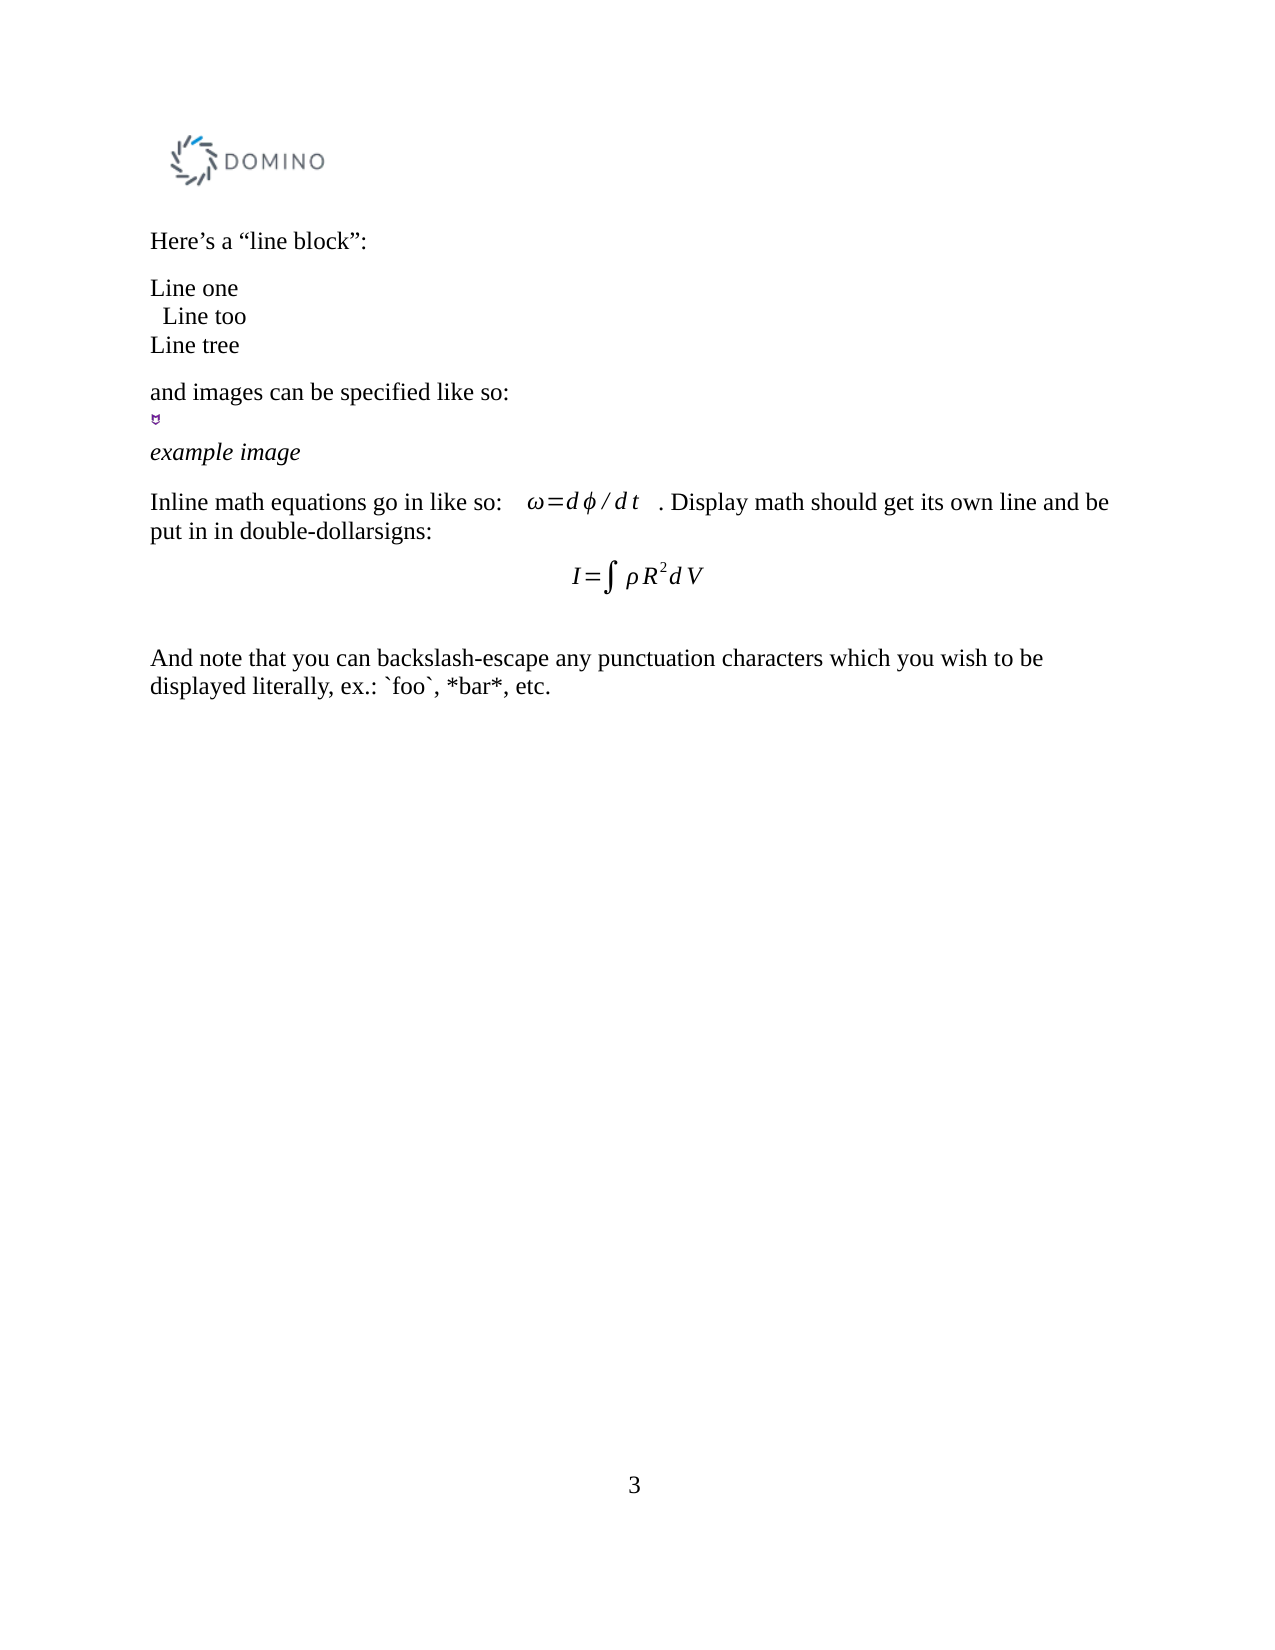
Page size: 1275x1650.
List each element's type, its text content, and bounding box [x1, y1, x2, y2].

text And note that you can backslash-escape any punctuation characters which you wish to be displayed literally, ex.: `foo`, *bar*, etc. [150, 643, 1125, 700]
text example image [150, 437, 1125, 466]
text and images can be specified like so: [150, 377, 1125, 406]
text Line one Line too Line tree [150, 273, 1125, 359]
text Here’s a “line block”: [150, 226, 1125, 255]
picture [150, 414, 160, 425]
picture [160, 130, 337, 194]
text Inline math equations go in like so: . Display math should get its own line and be put in in double-dollarsigns: [150, 487, 1125, 545]
